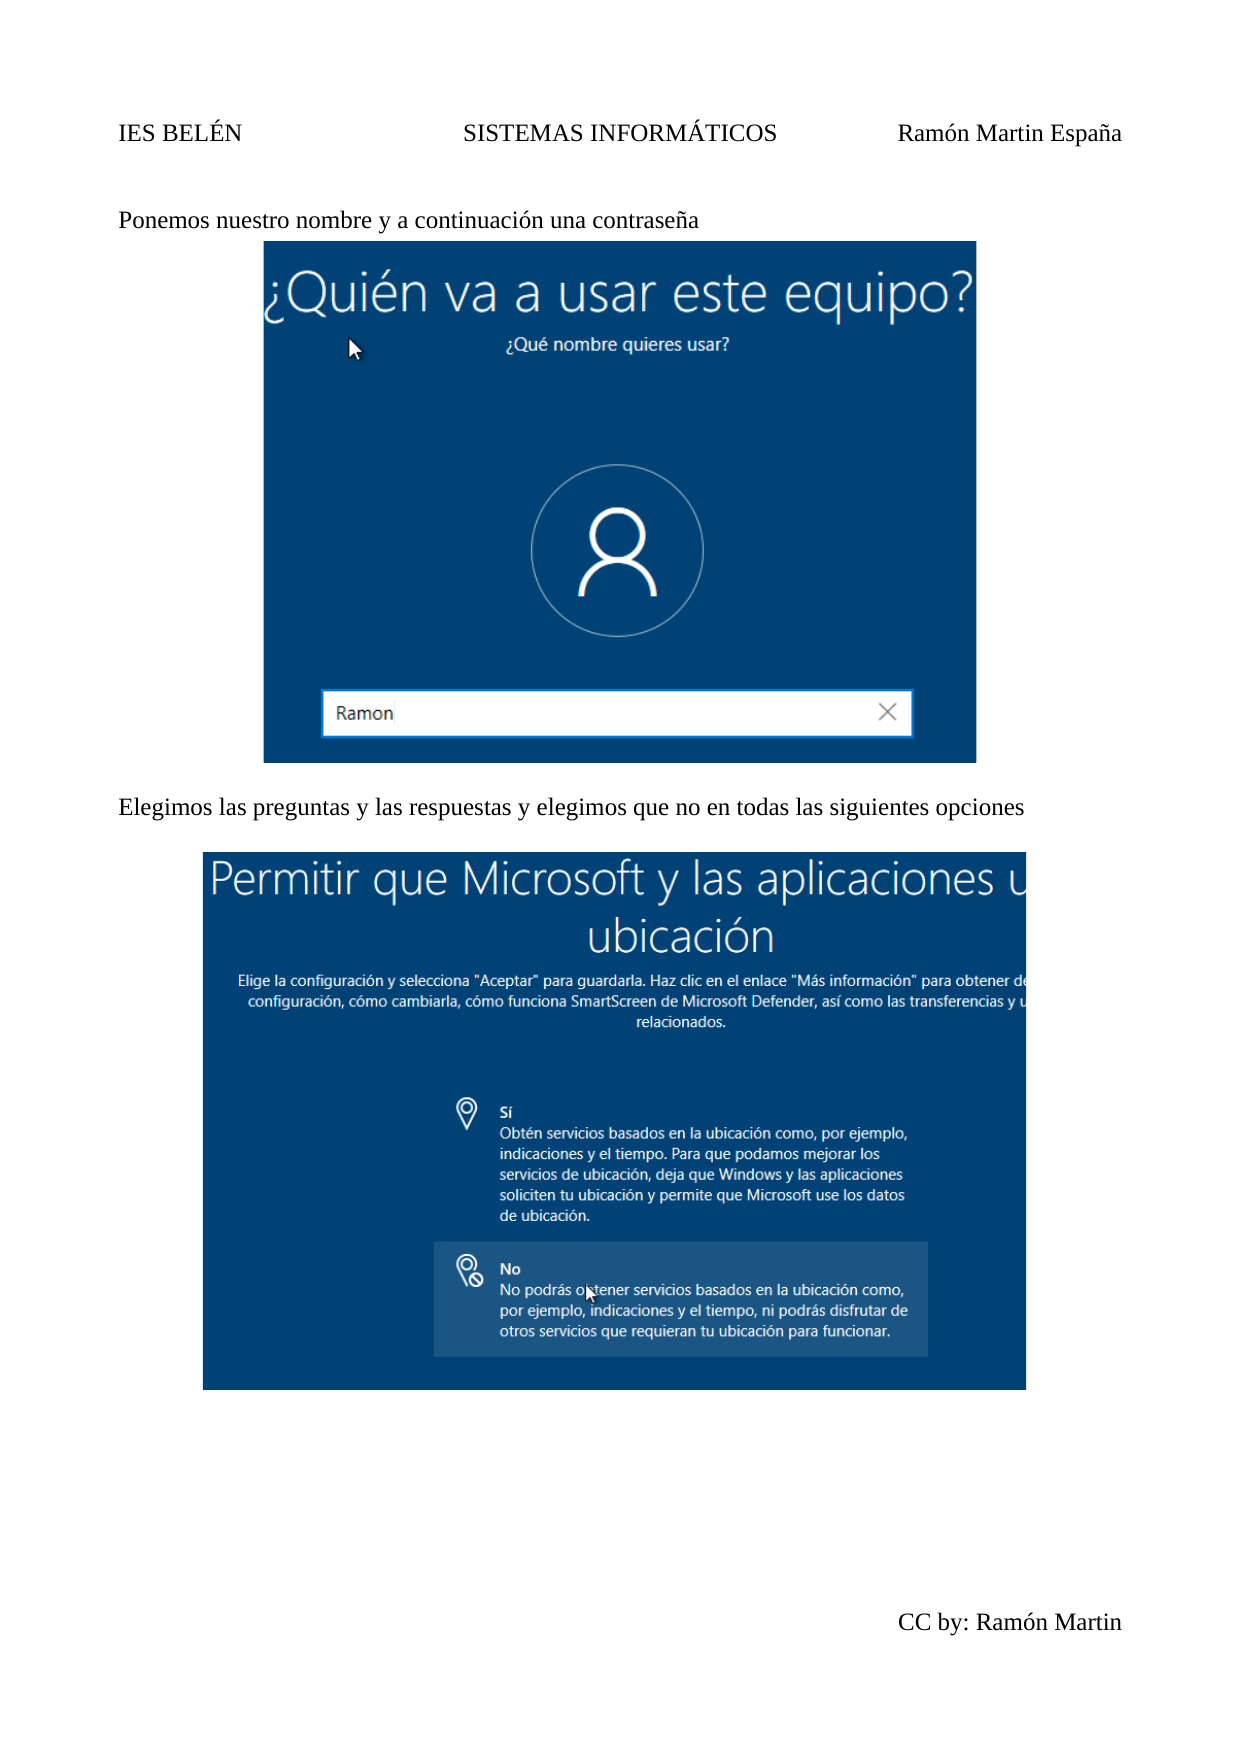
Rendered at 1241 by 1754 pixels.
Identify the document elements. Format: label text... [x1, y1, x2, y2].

picture [202, 852, 1027, 1390]
text Ponemos nuestro nombre y a continuación una contraseña [118, 205, 1122, 234]
picture [263, 241, 977, 763]
text Elegimos las preguntas y las respuestas y elegimos que no en todas las siguientes opciones [118, 792, 1122, 821]
